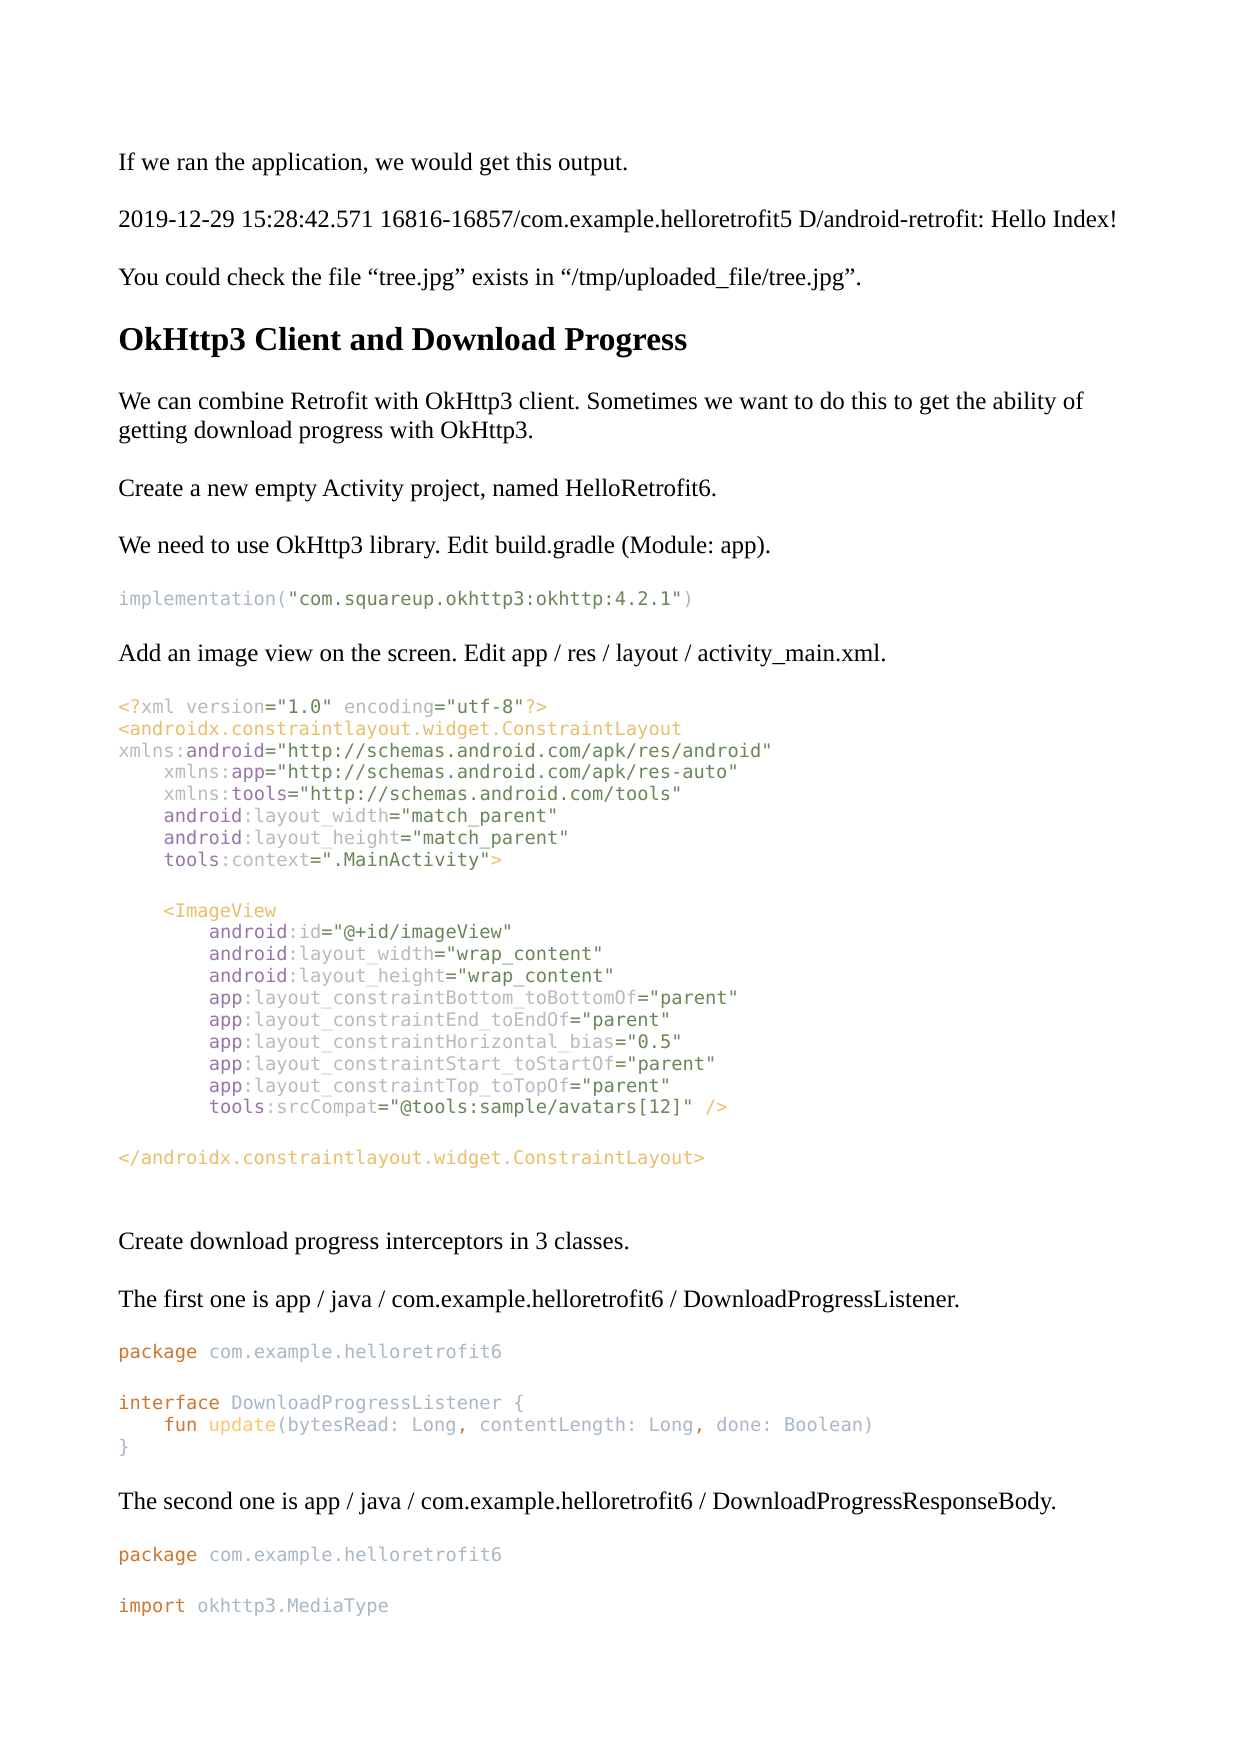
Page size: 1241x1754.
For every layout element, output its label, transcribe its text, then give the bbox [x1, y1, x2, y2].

text If we ran the application, we would get this output. [118, 147, 1122, 176]
text We can combine Retrofit with OkHttp3 client. Sometimes we want to do this to get the ability of getting download progress with OkHttp3. [118, 386, 1122, 444]
text 2019-12-29 15:28:42.571 16816-16857/com.example.helloretrofit5 D/android-retrofit: Hello Index! [118, 204, 1122, 233]
text Create a new empty Activity project, named HelloRetrofit6. [118, 473, 1122, 501]
text The first one is app / java / com.example.helloretrofit6 / DownloadProgressListener. [118, 1284, 1122, 1313]
text package com.example.helloretrofit6 import okhttp3.MediaType [118, 1544, 1122, 1616]
text You could check the file “tree.jpg” exists in “/tmp/uploaded_file/tree.jpg”. [118, 262, 1122, 291]
text Add an image view on the screen. Edit app / res / layout / activity_main.xml. [118, 638, 1122, 667]
text implementation("com.squareup.okhttp3:okhttp:4.2.1") [118, 588, 1122, 609]
text The second one is app / java / com.example.helloretrofit6 / DownloadProgressResponseBody. [118, 1486, 1122, 1515]
text We need to use OkHttp3 library. Edit build.gradle (Module: app). [118, 530, 1122, 559]
text Create download progress interceptors in 3 classes. [118, 1226, 1122, 1255]
text <?xml version="1.0" encoding="utf-8"?> <androidx.constraintlayout.widget.ConstraintLayout xmlns:android="http://schemas.android.com/apk/res/android" xmlns:app="http://schemas.android.com/apk/res-auto" xmlns:tools="http://schemas.android.com/tools" android:layout_width="match_parent" android:layout_height="match_parent" tools:context=".MainActivity"> <ImageView android:id="@+id/imageView" android:layout_width="wrap_content" android:layout_height="wrap_content" app:layout_constraintBottom_toBottomOf="parent" app:layout_constraintEnd_toEndOf="parent" app:layout_constraintHorizontal_bias="0.5" app:layout_constraintStart_toStartOf="parent" app:layout_constraintTop_toTopOf="parent" tools:srcCompat="@tools:sample/avatars[12]" /> </androidx.constraintlayout.widget.ConstraintLayout> [118, 696, 1122, 1169]
text package com.example.helloretrofit6 interface DownloadProgressListener { fun update(bytesRead: Long, contentLength: Long, done: Boolean) } [118, 1341, 1122, 1458]
text OkHttp3 Client and Download Progress [118, 319, 1122, 358]
